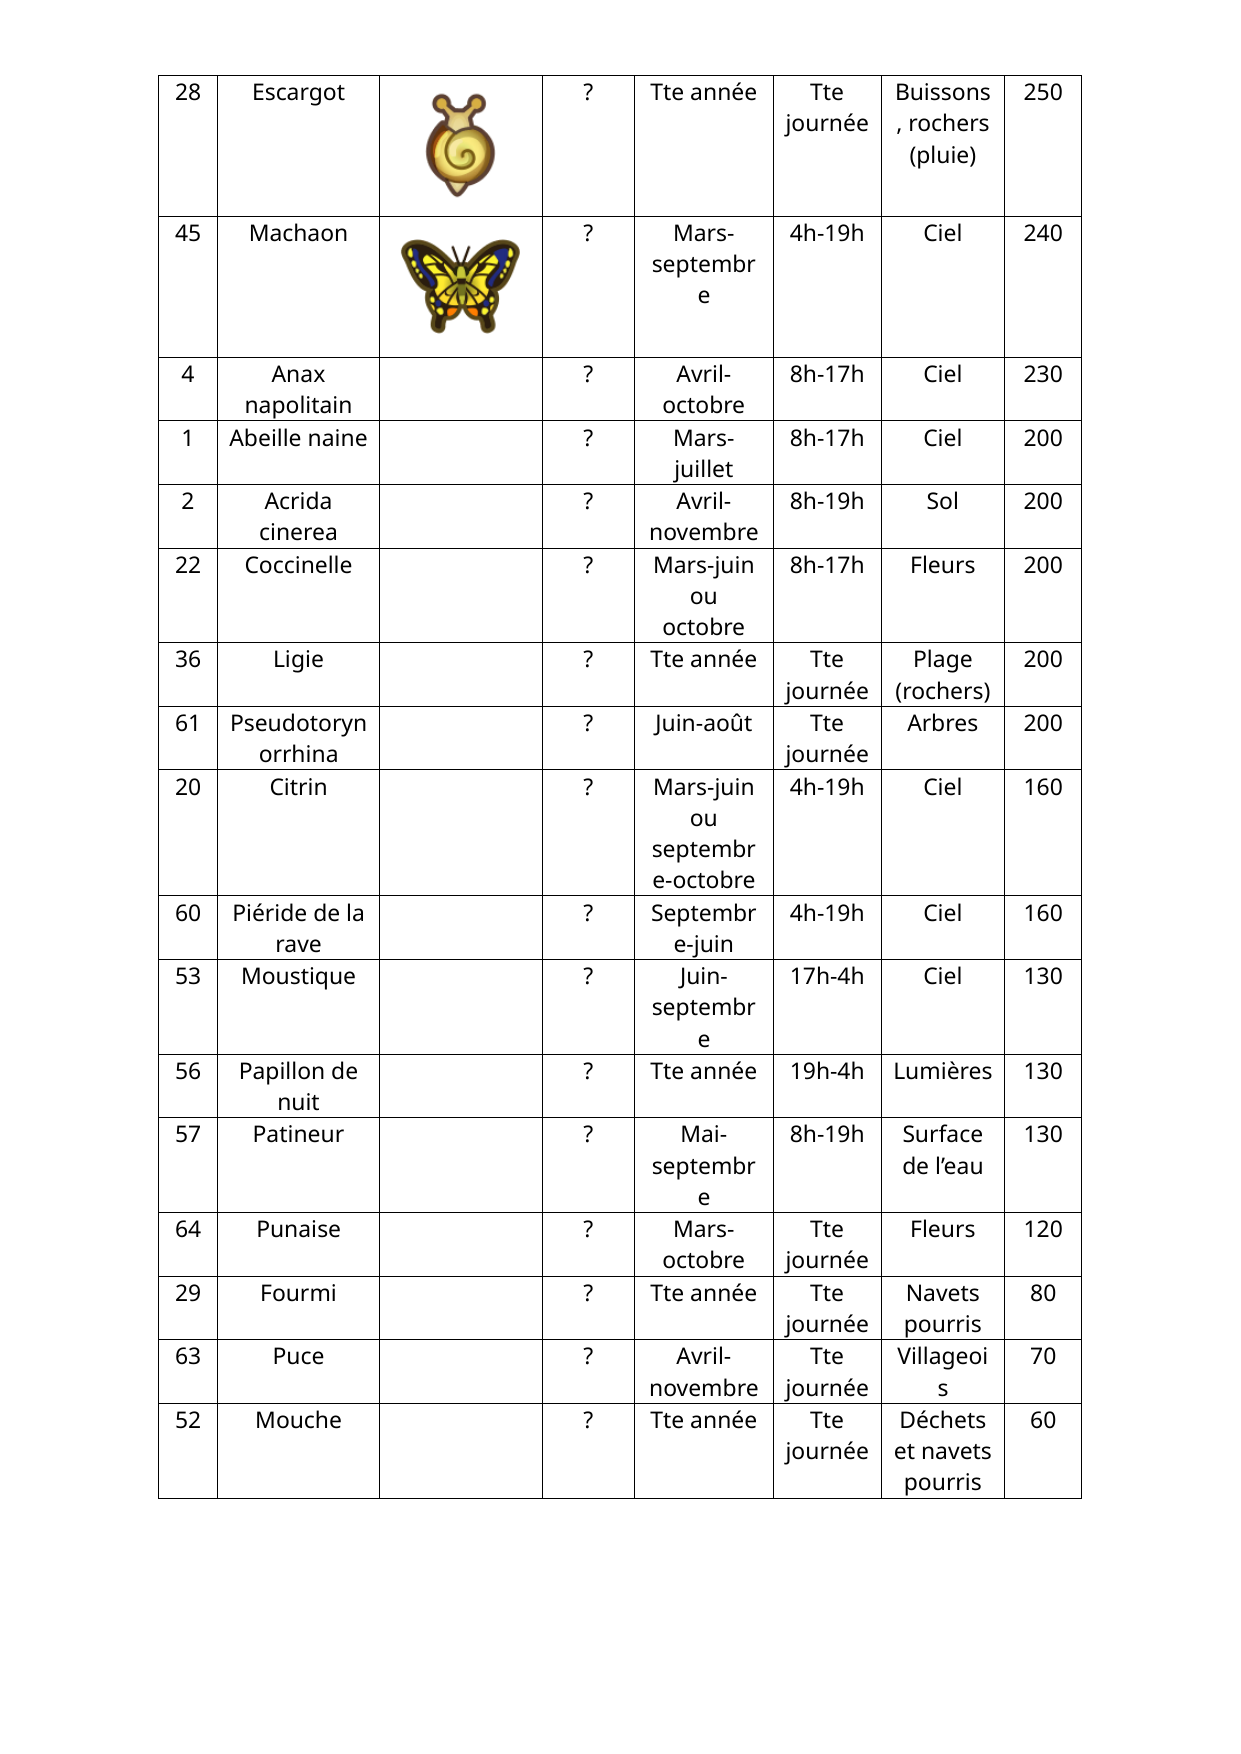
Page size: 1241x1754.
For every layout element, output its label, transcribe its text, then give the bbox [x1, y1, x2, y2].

table_cell ? [543, 960, 634, 1054]
table_cell ? [543, 76, 634, 216]
table_cell [380, 1118, 542, 1212]
table_cell [380, 1277, 542, 1339]
table_cell ? [543, 1055, 634, 1117]
table_cell Ciel [882, 421, 1004, 484]
table_cell Fleurs [882, 549, 1004, 642]
table_cell Tte année [635, 1055, 773, 1117]
table_cell Navets pourris [882, 1277, 1004, 1339]
table_cell 28 [159, 76, 217, 216]
table_cell Mars-juin ou octobre [635, 549, 773, 642]
table_cell 22 [159, 549, 217, 642]
table_cell Avril-novembre [635, 1340, 773, 1403]
table_cell Tte journée [774, 76, 881, 216]
table_cell Avril-novembre [635, 485, 773, 547]
table_cell Pseudotorynorrhina [218, 707, 379, 769]
table_cell ? [543, 707, 634, 769]
table_cell ? [543, 1118, 634, 1212]
table_cell Tte journée [774, 1277, 881, 1339]
table_cell ? [543, 1340, 634, 1403]
table_cell Ciel [882, 217, 1004, 357]
table_cell [380, 896, 542, 959]
table_cell Ciel [882, 960, 1004, 1054]
table_cell 250 [1005, 76, 1081, 216]
table_cell Déchets et navets pourris [882, 1404, 1004, 1497]
table_cell [380, 1404, 542, 1497]
table_cell Anax napolitain [218, 358, 379, 420]
table_cell Tte journée [774, 1213, 881, 1276]
table_cell 230 [1005, 358, 1081, 420]
table_cell Moustique [218, 960, 379, 1054]
table_cell ? [543, 1213, 634, 1276]
table_cell [380, 76, 542, 216]
table_cell ? [543, 1277, 634, 1339]
table_cell [380, 421, 542, 484]
table_cell 130 [1005, 1055, 1081, 1117]
table_cell Patineur [218, 1118, 379, 1212]
table_cell 4 [159, 358, 217, 420]
table_cell ? [543, 217, 634, 357]
table_cell ? [543, 358, 634, 420]
table_cell 8h-17h [774, 358, 881, 420]
table_cell Ciel [882, 896, 1004, 959]
table_cell Mouche [218, 1404, 379, 1497]
table_cell Papillon de nuit [218, 1055, 379, 1117]
table_cell 130 [1005, 1118, 1081, 1212]
table_cell 56 [159, 1055, 217, 1117]
table_cell 130 [1005, 960, 1081, 1054]
table_cell Tte année [635, 76, 773, 216]
table_cell [380, 217, 542, 357]
table_cell [380, 1340, 542, 1403]
table_cell 17h-4h [774, 960, 881, 1054]
table_cell 52 [159, 1404, 217, 1497]
table_cell 80 [1005, 1277, 1081, 1339]
table_cell Punaise [218, 1213, 379, 1276]
table_cell Machaon [218, 217, 379, 357]
table_cell [380, 1055, 542, 1117]
table_cell 29 [159, 1277, 217, 1339]
table_cell 70 [1005, 1340, 1081, 1403]
table_cell Arbres [882, 707, 1004, 769]
table_cell Buissons, rochers (pluie) [882, 76, 1004, 216]
table_cell 200 [1005, 485, 1081, 547]
table_cell 8h-17h [774, 549, 881, 642]
table_cell ? [543, 485, 634, 547]
table_cell Mars-juillet [635, 421, 773, 484]
table_cell Mars-septembre [635, 217, 773, 357]
table_cell Fourmi [218, 1277, 379, 1339]
table_cell Escargot [218, 76, 379, 216]
table_cell Juin-août [635, 707, 773, 769]
table_cell ? [543, 896, 634, 959]
table_cell Puce [218, 1340, 379, 1403]
table_cell Lumières [882, 1055, 1004, 1117]
table_cell 4h-19h [774, 896, 881, 959]
table_cell ? [543, 770, 634, 895]
table_cell Mars-juin ou septembre-octobre [635, 770, 773, 895]
table_cell Juin-septembre [635, 960, 773, 1054]
table_cell 8h-19h [774, 485, 881, 547]
table_cell 19h-4h [774, 1055, 881, 1117]
table_cell 200 [1005, 643, 1081, 706]
table_cell Plage (rochers) [882, 643, 1004, 706]
table_cell [380, 485, 542, 547]
table_cell Tte année [635, 643, 773, 706]
table_cell [380, 549, 542, 642]
table_cell 63 [159, 1340, 217, 1403]
table_cell Ciel [882, 770, 1004, 895]
table_cell 60 [159, 896, 217, 959]
table_cell Ciel [882, 358, 1004, 420]
table_cell 53 [159, 960, 217, 1054]
table_cell 200 [1005, 549, 1081, 642]
table_cell [380, 1213, 542, 1276]
table_cell Septembre-juin [635, 896, 773, 959]
table_cell 4h-19h [774, 217, 881, 357]
table_cell [380, 770, 542, 895]
table_cell 36 [159, 643, 217, 706]
table_cell Mai-septembre [635, 1118, 773, 1212]
table_cell ? [543, 421, 634, 484]
table_cell [380, 643, 542, 706]
table_cell [380, 707, 542, 769]
table_cell ? [543, 1404, 634, 1497]
table_cell 60 [1005, 1404, 1081, 1497]
table_cell 240 [1005, 217, 1081, 357]
table_cell [380, 358, 542, 420]
table_cell 120 [1005, 1213, 1081, 1276]
table_cell 160 [1005, 770, 1081, 895]
table_cell Piéride de la rave [218, 896, 379, 959]
table_cell 64 [159, 1213, 217, 1276]
table_cell 8h-17h [774, 421, 881, 484]
table_cell 1 [159, 421, 217, 484]
table_cell Surface de l’eau [882, 1118, 1004, 1212]
table_cell Coccinelle [218, 549, 379, 642]
table_cell Sol [882, 485, 1004, 547]
table_cell 160 [1005, 896, 1081, 959]
table_cell Tte journée [774, 1404, 881, 1497]
table_cell Citrin [218, 770, 379, 895]
table_cell Tte année [635, 1277, 773, 1339]
table_cell Tte journée [774, 707, 881, 769]
table_cell ? [543, 549, 634, 642]
table_cell ? [543, 643, 634, 706]
table_cell Abeille naine [218, 421, 379, 484]
table_cell Mars-octobre [635, 1213, 773, 1276]
table_cell 20 [159, 770, 217, 895]
table_cell Acrida cinerea [218, 485, 379, 547]
table_cell Ligie [218, 643, 379, 706]
table_cell 61 [159, 707, 217, 769]
table_cell Avril-octobre [635, 358, 773, 420]
table_cell Fleurs [882, 1213, 1004, 1276]
table_cell Villageois [882, 1340, 1004, 1403]
table_cell 57 [159, 1118, 217, 1212]
table_cell 200 [1005, 707, 1081, 769]
table_cell 200 [1005, 421, 1081, 484]
table_cell 4h-19h [774, 770, 881, 895]
table_cell 2 [159, 485, 217, 547]
table_cell Tte année [635, 1404, 773, 1497]
table_cell 45 [159, 217, 217, 357]
table_cell [380, 960, 542, 1054]
table_cell Tte journée [774, 1340, 881, 1403]
table_cell Tte journée [774, 643, 881, 706]
table_cell 8h-19h [774, 1118, 881, 1212]
